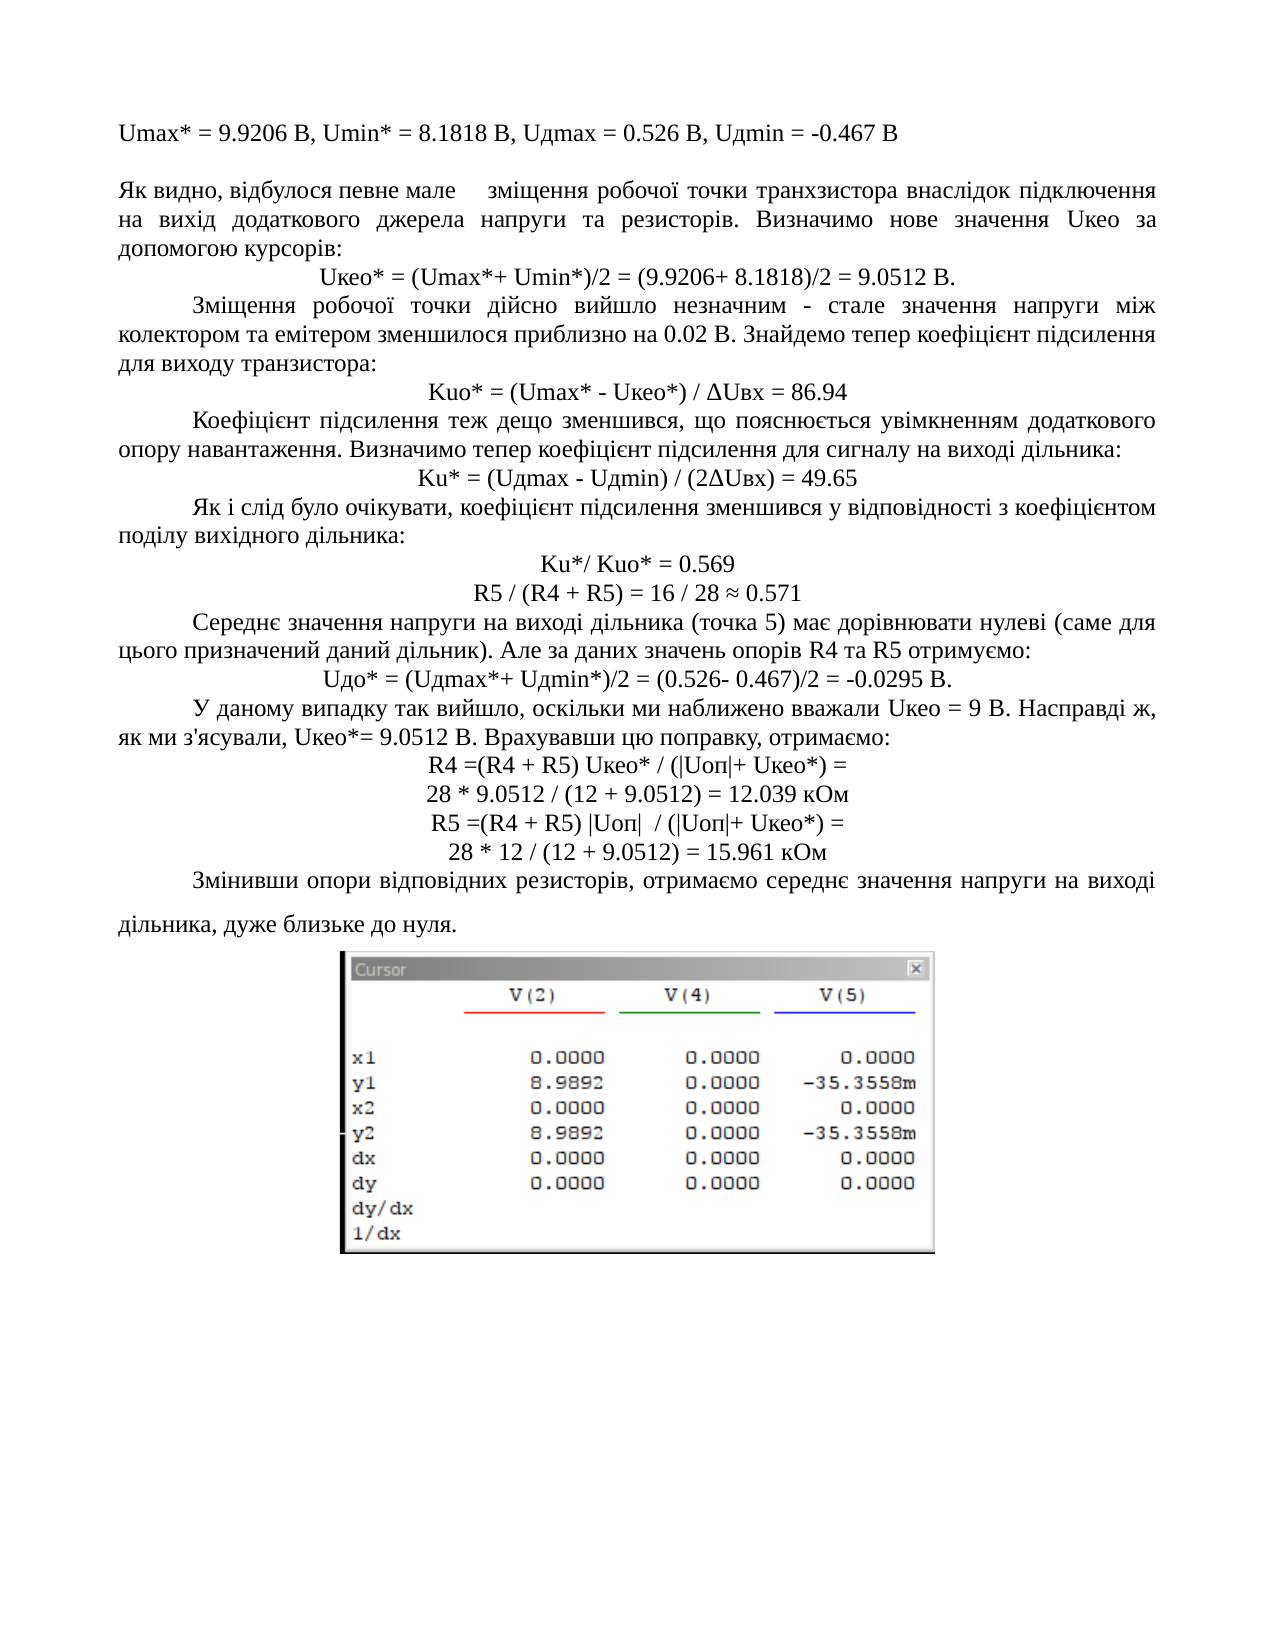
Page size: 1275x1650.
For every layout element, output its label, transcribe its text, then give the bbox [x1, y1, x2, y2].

text R5 =(R4 + R5) |Uоп| / (|Uоп|+ Uкео*) = [118, 808, 1157, 837]
text Як і слід було очікувати, коефіцієнт підсилення зменшився у відповідності з коефіцієнтом поділу вихідного дільника: [118, 492, 1157, 549]
text Umax* = 9.9206 В, Umin* = 8.1818 В, Uдmax = 0.526 В, Uдmin = -0.467 В [118, 118, 1157, 147]
text R5 / (R4 + R5) = 16 / 28 ≈ 0.571 [118, 578, 1157, 607]
text Kuo* = (Umax* - Uкео*) / ΔUвх = 86.94 [118, 377, 1157, 406]
text Uкео* = (Umax*+ Umin*)/2 = (9.9206+ 8.1818)/2 = 9.0512 В. [118, 262, 1157, 291]
text Середнє значення напруги на виході дільника (точка 5) має дорівнювати нулеві (саме для цього призначений даний дільник). Але за даних значень опорів R4 та R5 отримуємо: [118, 607, 1157, 664]
text Uдо* = (Uдmax*+ Uдmin*)/2 = (0.526- 0.467)/2 = -0.0295 В. [118, 664, 1157, 693]
text Зміщення робочої точки дійсно вийшло незначним - стале значення напруги між колектором та емітером зменшилося приблизно на 0.02 В. Знайдемо тепер коефіцієнт підсилення для виходу транзистора: [118, 291, 1157, 377]
text 28 * 9.0512 / (12 + 9.0512) = 12.039 кОм [118, 779, 1157, 808]
text Змінивши опори відповідних резисторів, отримаємо середнє значення напруги на виході дільника, дуже близьке до нуля. [118, 866, 1157, 937]
text Коефіцієнт підсилення теж дещо зменшився, що пояснюється увімкненням додаткового опору навантаження. Визначимо тепер коефіцієнт підсилення для сигналу на виході дільника: [118, 406, 1157, 463]
text У даному випадку так вийшло, оскільки ми наближено вважали Uкео = 9 В. Насправді ж, як ми з'ясували, Uкео*= 9.0512 В. Врахувавши цю поправку, отримаємо: [118, 693, 1157, 751]
text Як видно, відбулося певне мале зміщення робочої точки транхзистора внаслідок підключення на вихід додаткового джерела напруги та резисторів. Визначимо нове значення Uкео за допомогою курсорів: [118, 176, 1157, 262]
text Ku* = (Uдmax - Uдmin) / (2ΔUвх) = 49.65 [118, 463, 1157, 492]
picture [339, 951, 936, 1254]
text Ku*/ Kuo* = 0.569 [118, 549, 1157, 578]
text 28 * 12 / (12 + 9.0512) = 15.961 кОм [118, 837, 1157, 866]
text R4 =(R4 + R5) Uкео* / (|Uоп|+ Uкео*) = [118, 751, 1157, 779]
